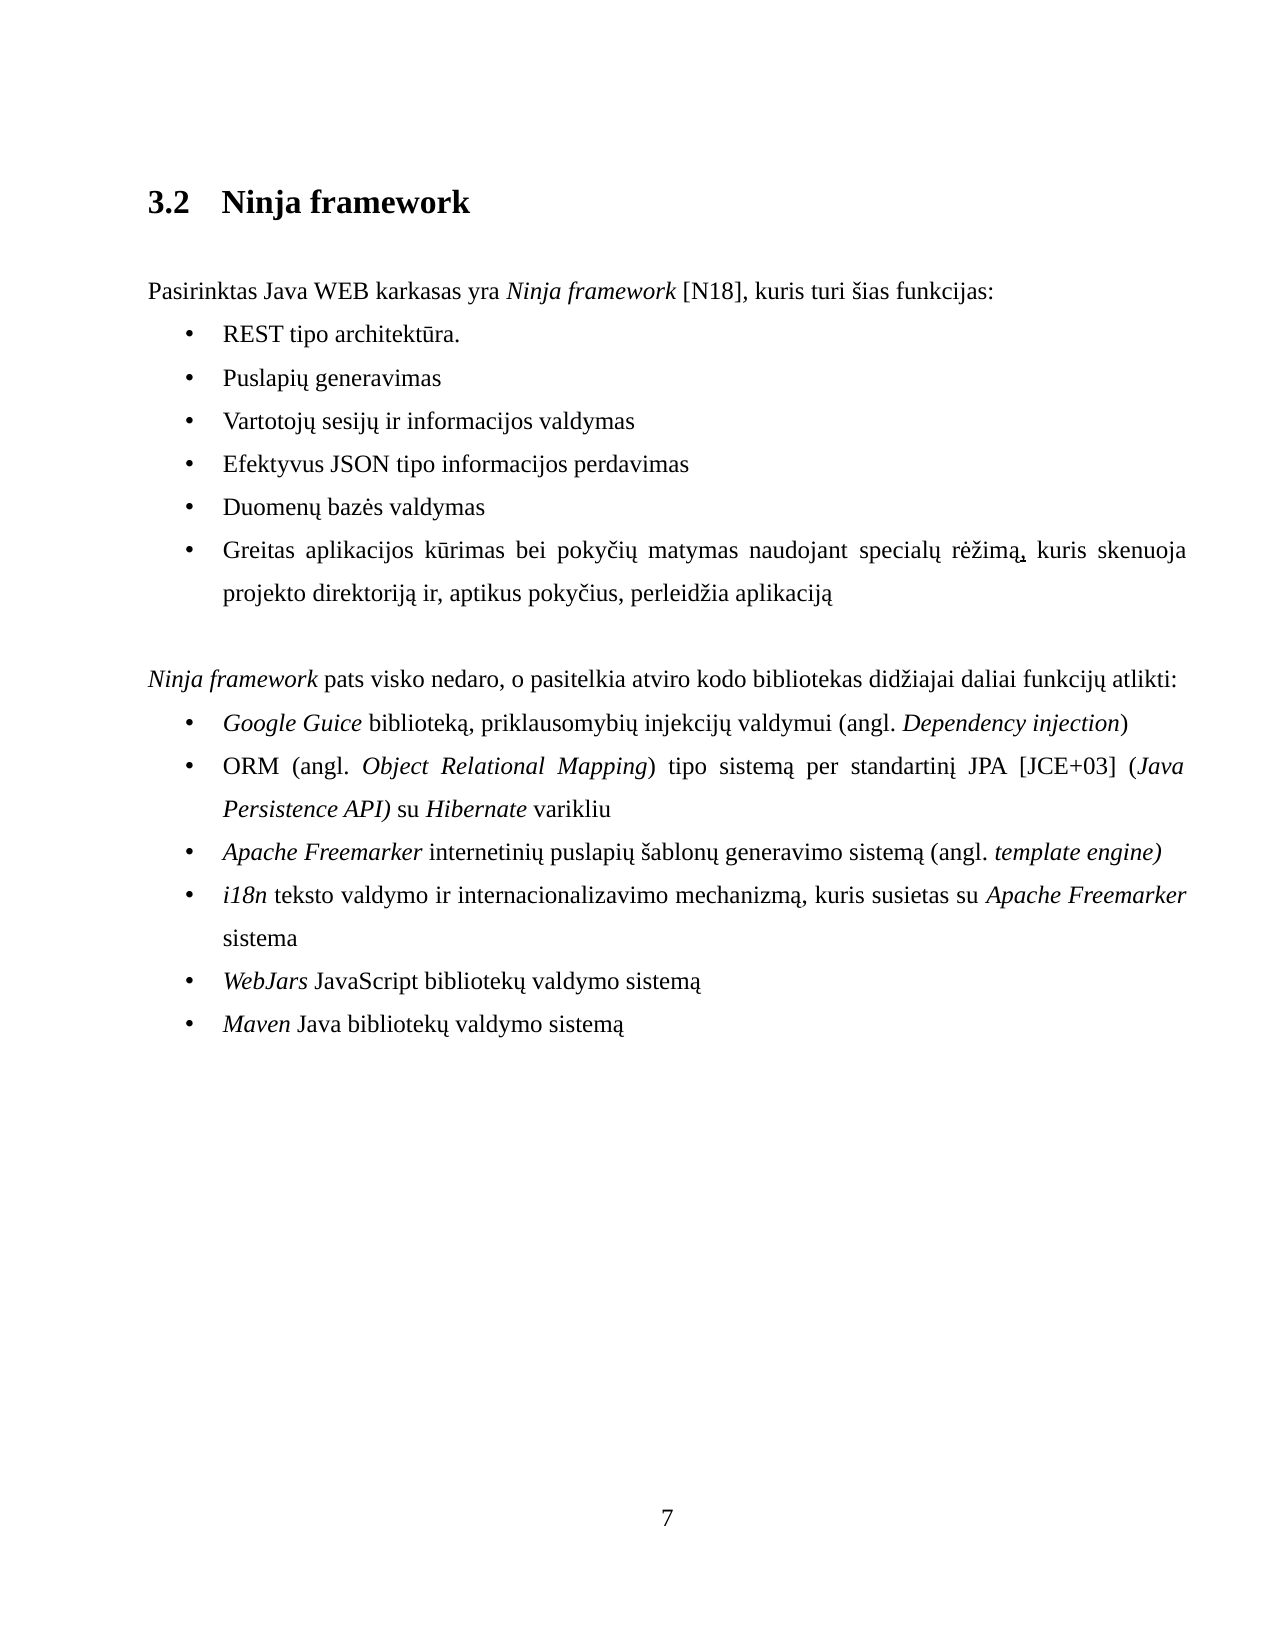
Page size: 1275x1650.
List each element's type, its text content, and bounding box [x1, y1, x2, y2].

list Puslapių generavimas [185, 363, 1186, 391]
list Duomenų bazės valdymas [185, 492, 1186, 521]
list Greitas aplikacijos kūrimas bei pokyčių matymas naudojant specialų rėžimą, kuris skenuoja projekto direktoriją ir, aptikus pokyčius, perleidžia aplikaciją [185, 535, 1186, 607]
list WebJars JavaScript bibliotekų valdymo sistemą [185, 966, 1186, 995]
list REST tipo architektūra. [185, 319, 1186, 348]
list i18n teksto valdymo ir internacionalizavimo mechanizmą, kuris susietas su Apache Freemarker sistema [185, 880, 1186, 952]
list ORM (angl. Object Relational Mapping) tipo sistemą per standartinį JPA [JCE+03] (Java Persistence API) su Hibernate varikliu [185, 751, 1186, 823]
list Vartotojų sesijų ir informacijos valdymas [185, 406, 1186, 434]
text Pasirinktas Java WEB karkasas yra Ninja framework [N18], kuris turi šias funkcijas: [148, 276, 1186, 305]
list Efektyvus JSON tipo informacijos perdavimas [185, 449, 1186, 478]
subtitle Ninja framework [148, 182, 1186, 221]
list Google Guice biblioteką, priklausomybių injekcijų valdymui (angl. Dependency injection) [185, 708, 1186, 736]
list Apache Freemarker internetinių puslapių šablonų generavimo sistemą (angl. template engine) [185, 837, 1186, 866]
list Maven Java bibliotekų valdymo sistemą [185, 1009, 1186, 1038]
text Ninja framework pats visko nedaro, o pasitelkia atviro kodo bibliotekas didžiajai daliai funkcijų atlikti: [148, 664, 1186, 693]
